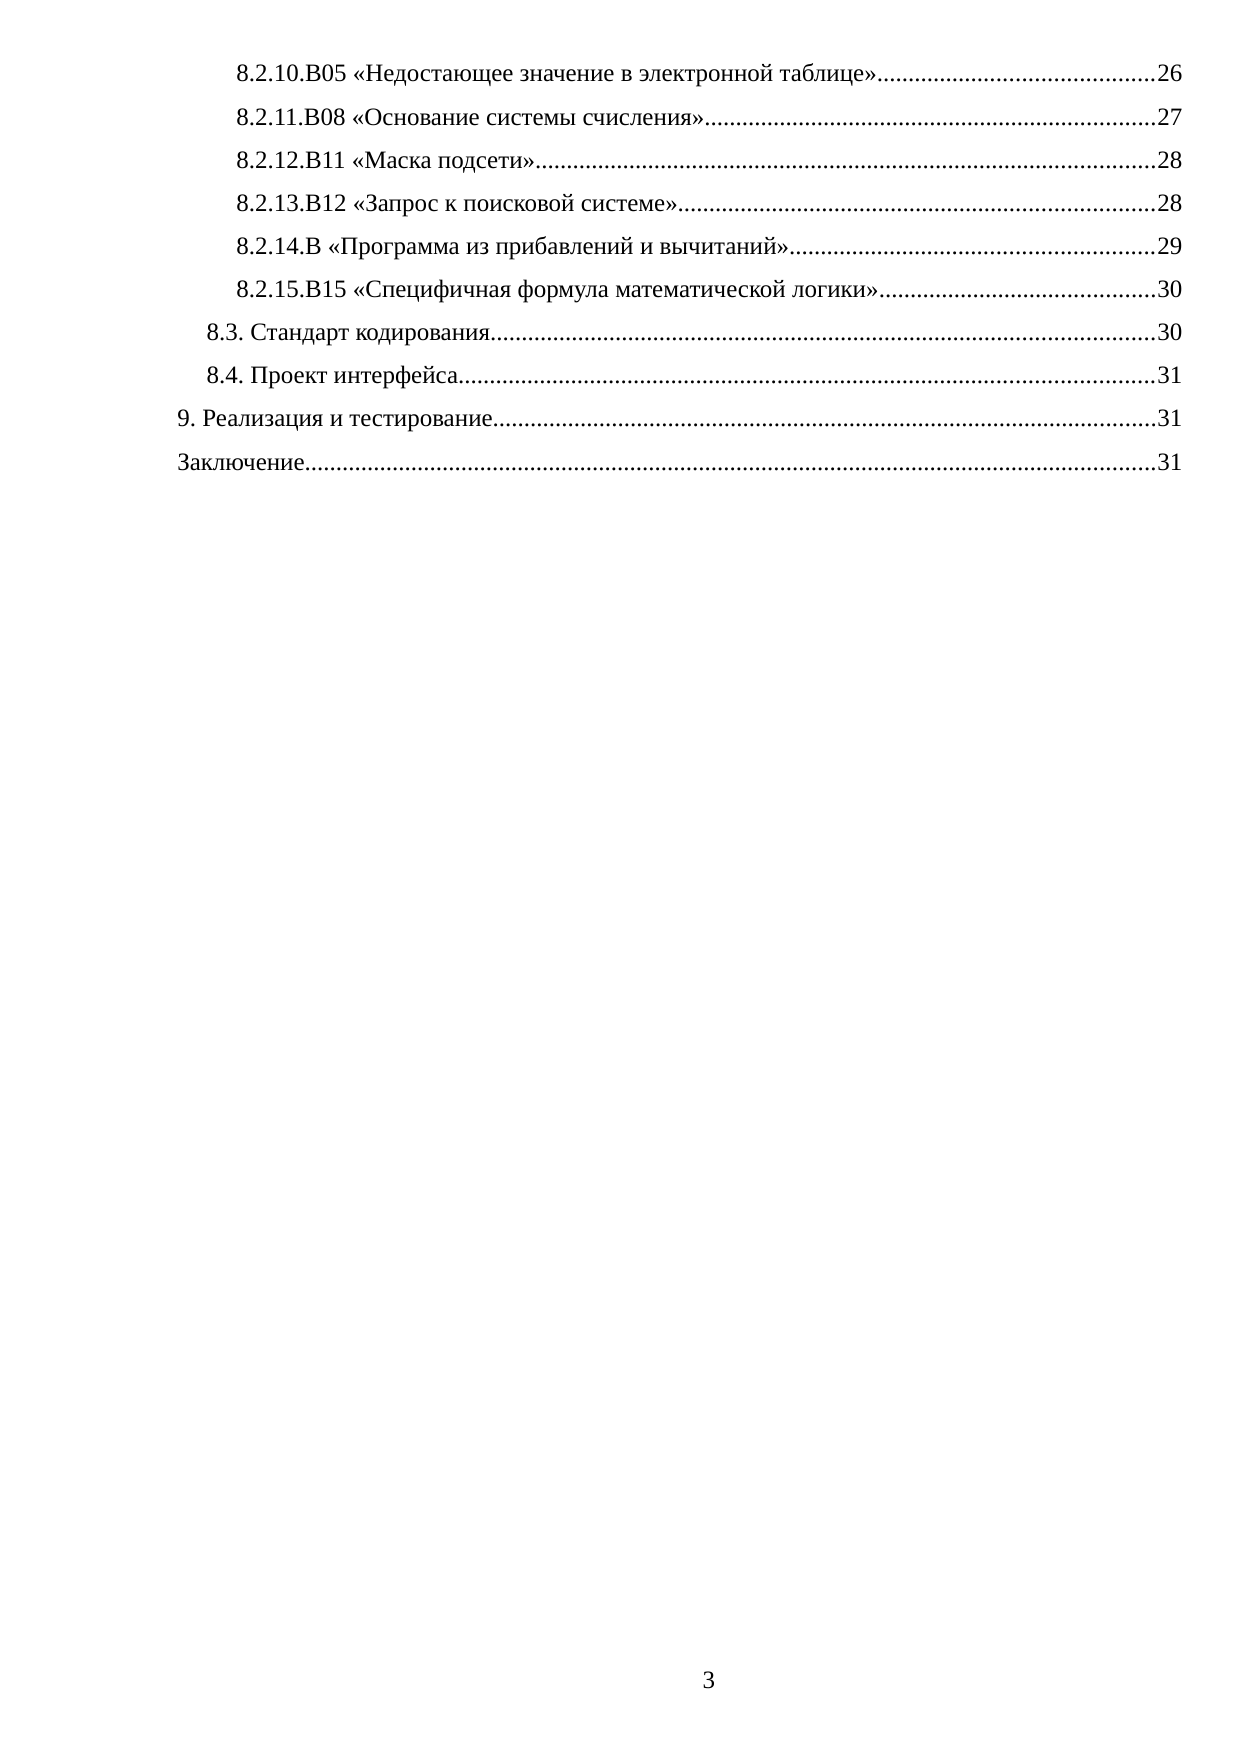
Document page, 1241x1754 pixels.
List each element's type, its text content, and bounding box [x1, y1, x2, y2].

text 8.2.12.B11 «Маска подсети» 28 [236, 145, 1182, 173]
text 8.3. Стандарт кодирования 30 [206, 317, 1182, 346]
text Заключение 31 [177, 447, 1182, 475]
text 8.2.14.B «Программа из прибавлений и вычитаний» 29 [236, 231, 1182, 260]
text 8.4. Проект интерфейса 31 [206, 360, 1182, 389]
text 8.2.10.B05 «Недостающее значение в электронной таблице» 26 [236, 58, 1182, 87]
text 8.2.15.B15 «Специфичная формула математической логики» 30 [236, 274, 1182, 303]
text 8.2.11.B08 «Основание системы счисления» 27 [236, 102, 1182, 130]
text 9. Реализация и тестирование 31 [177, 403, 1182, 432]
text 8.2.13.B12 «Запрос к поисковой системе» 28 [236, 188, 1182, 217]
